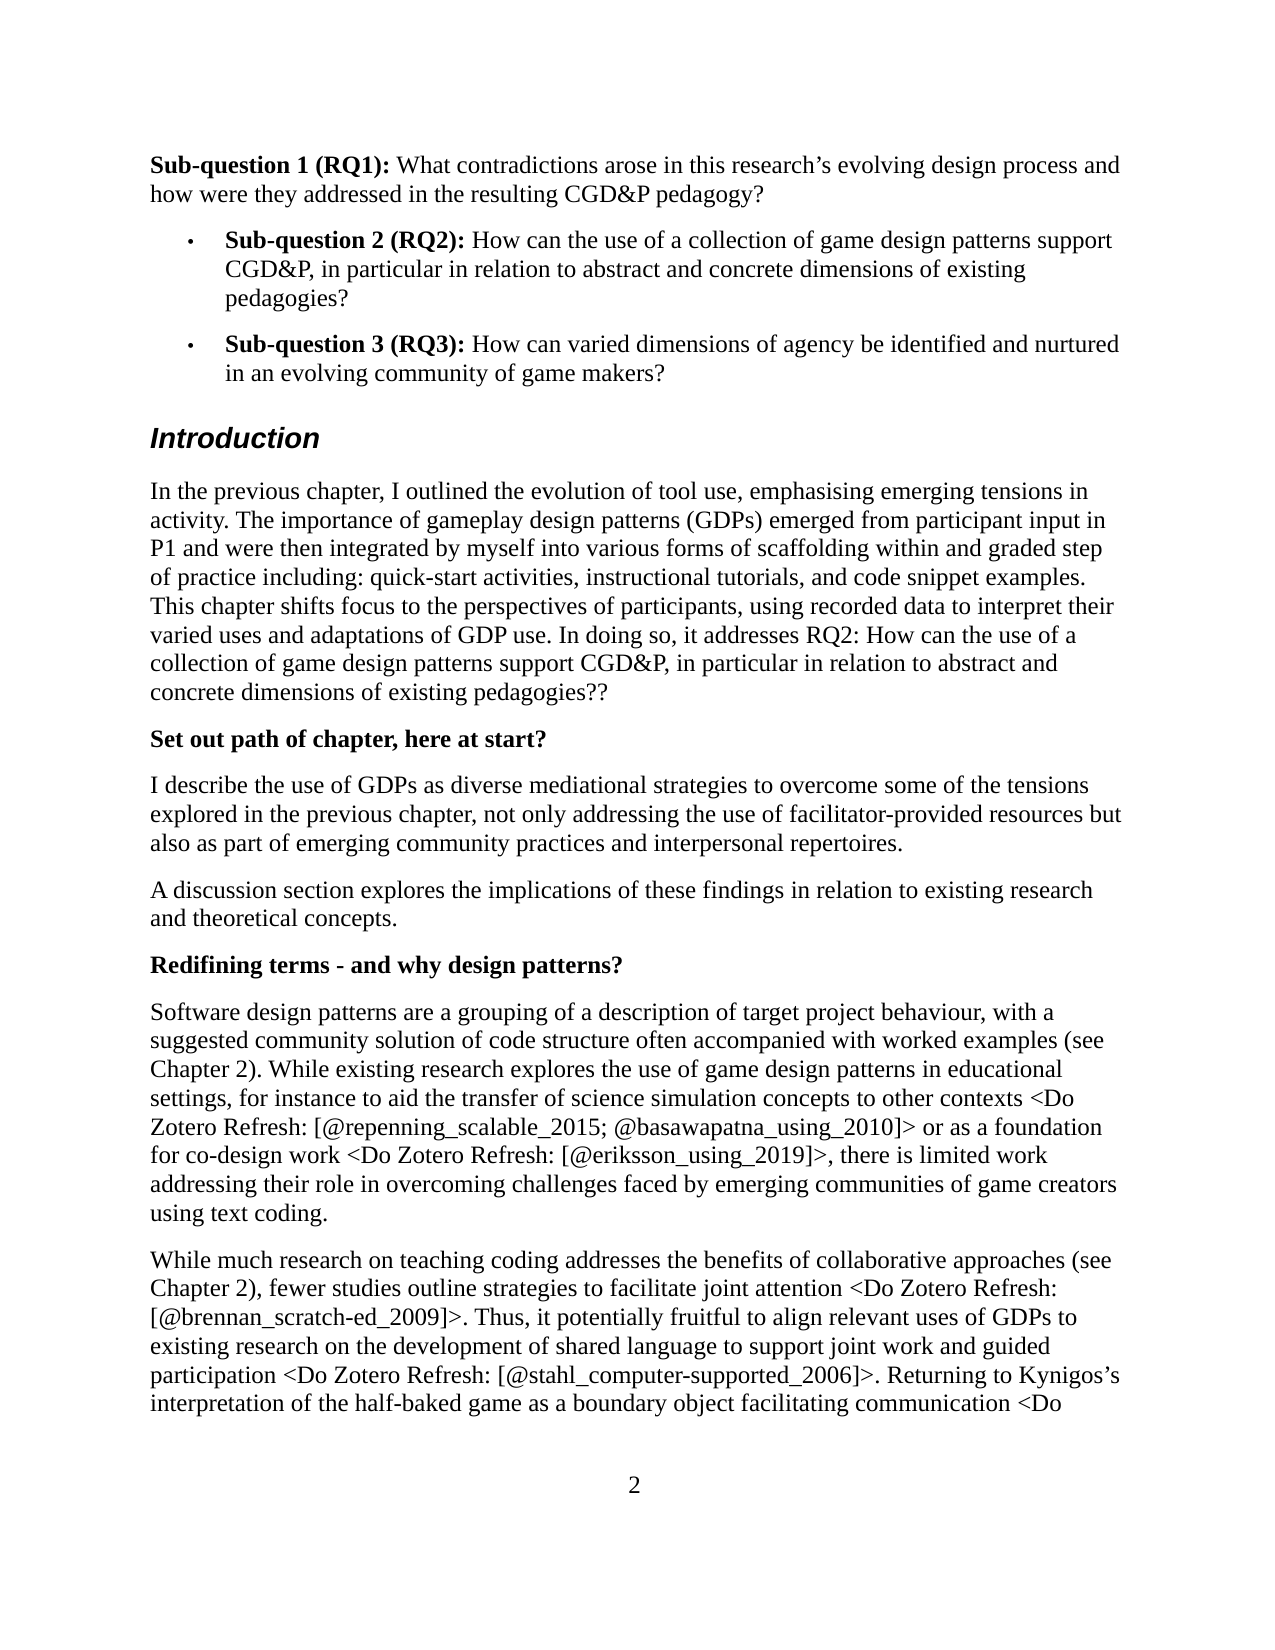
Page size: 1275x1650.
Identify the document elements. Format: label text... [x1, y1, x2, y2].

list Sub-question 3 (RQ3): How can varied dimensions of agency be identified and nurtured in an evolving community of game makers? [187, 329, 1125, 387]
text I describe the use of GDPs as diverse mediational strategies to overcome some of the tensions explored in the previous chapter, not only addressing the use of facilitator-provided resources but also as part of emerging community practices and interpersonal repertoires. [150, 771, 1125, 857]
text Redifining terms - and why design patterns? [150, 950, 1125, 979]
text Software design patterns are a grouping of a description of target project behaviour, with a suggested community solution of code structure often accompanied with worked examples (see Chapter 2). While existing research explores the use of game design patterns in educational settings, for instance to aid the transfer of science simulation concepts to other contexts <Do Zotero Refresh: [@repenning_scalable_2015; @basawapatna_using_2010]> or as a foundation for co-design work <Do Zotero Refresh: [@eriksson_using_2019]>, there is limited work addressing their role in overcoming challenges faced by emerging communities of game creators using text coding. [150, 997, 1125, 1227]
text In the previous chapter, I outlined the evolution of tool use, emphasising emerging tensions in activity. The importance of gameplay design patterns (GDPs) emerged from participant input in P1 and were then integrated by myself into various forms of scaffolding within and graded step of practice including: quick-start activities, instructional tutorials, and code snippet examples. This chapter shifts focus to the perspectives of participants, using recorded data to interpret their varied uses and adaptations of GDP use. In doing so, it addresses RQ2: How can the use of a collection of game design patterns support CGD&P, in particular in relation to abstract and concrete dimensions of existing pedagogies?? [150, 476, 1125, 706]
text A discussion section explores the implications of these findings in relation to existing research and theoretical concepts. [150, 875, 1125, 932]
subtitle Introduction [150, 421, 1125, 454]
text While much research on teaching coding addresses the benefits of collaborative approaches (see Chapter 2), fewer studies outline strategies to facilitate joint attention <Do Zotero Refresh: [@brennan_scratch-ed_2009]>. Thus, it potentially fruitful to align relevant uses of GDPs to existing research on the development of shared language to support joint work and guided participation <Do Zotero Refresh: [@stahl_computer-supported_2006]>. Returning to Kynigos’s interpretation of the half-baked game as a boundary object facilitating communication <Do [150, 1245, 1125, 1417]
text Sub-question 1 (RQ1): What contradictions arose in this research’s evolving design process and how were they addressed in the resulting CGD&P pedagogy? [150, 150, 1125, 207]
list Sub-question 2 (RQ2): How can the use of a collection of game design patterns support CGD&P, in particular in relation to abstract and concrete dimensions of existing pedagogies? [187, 225, 1125, 312]
text Set out path of chapter, here at start? [150, 724, 1125, 753]
